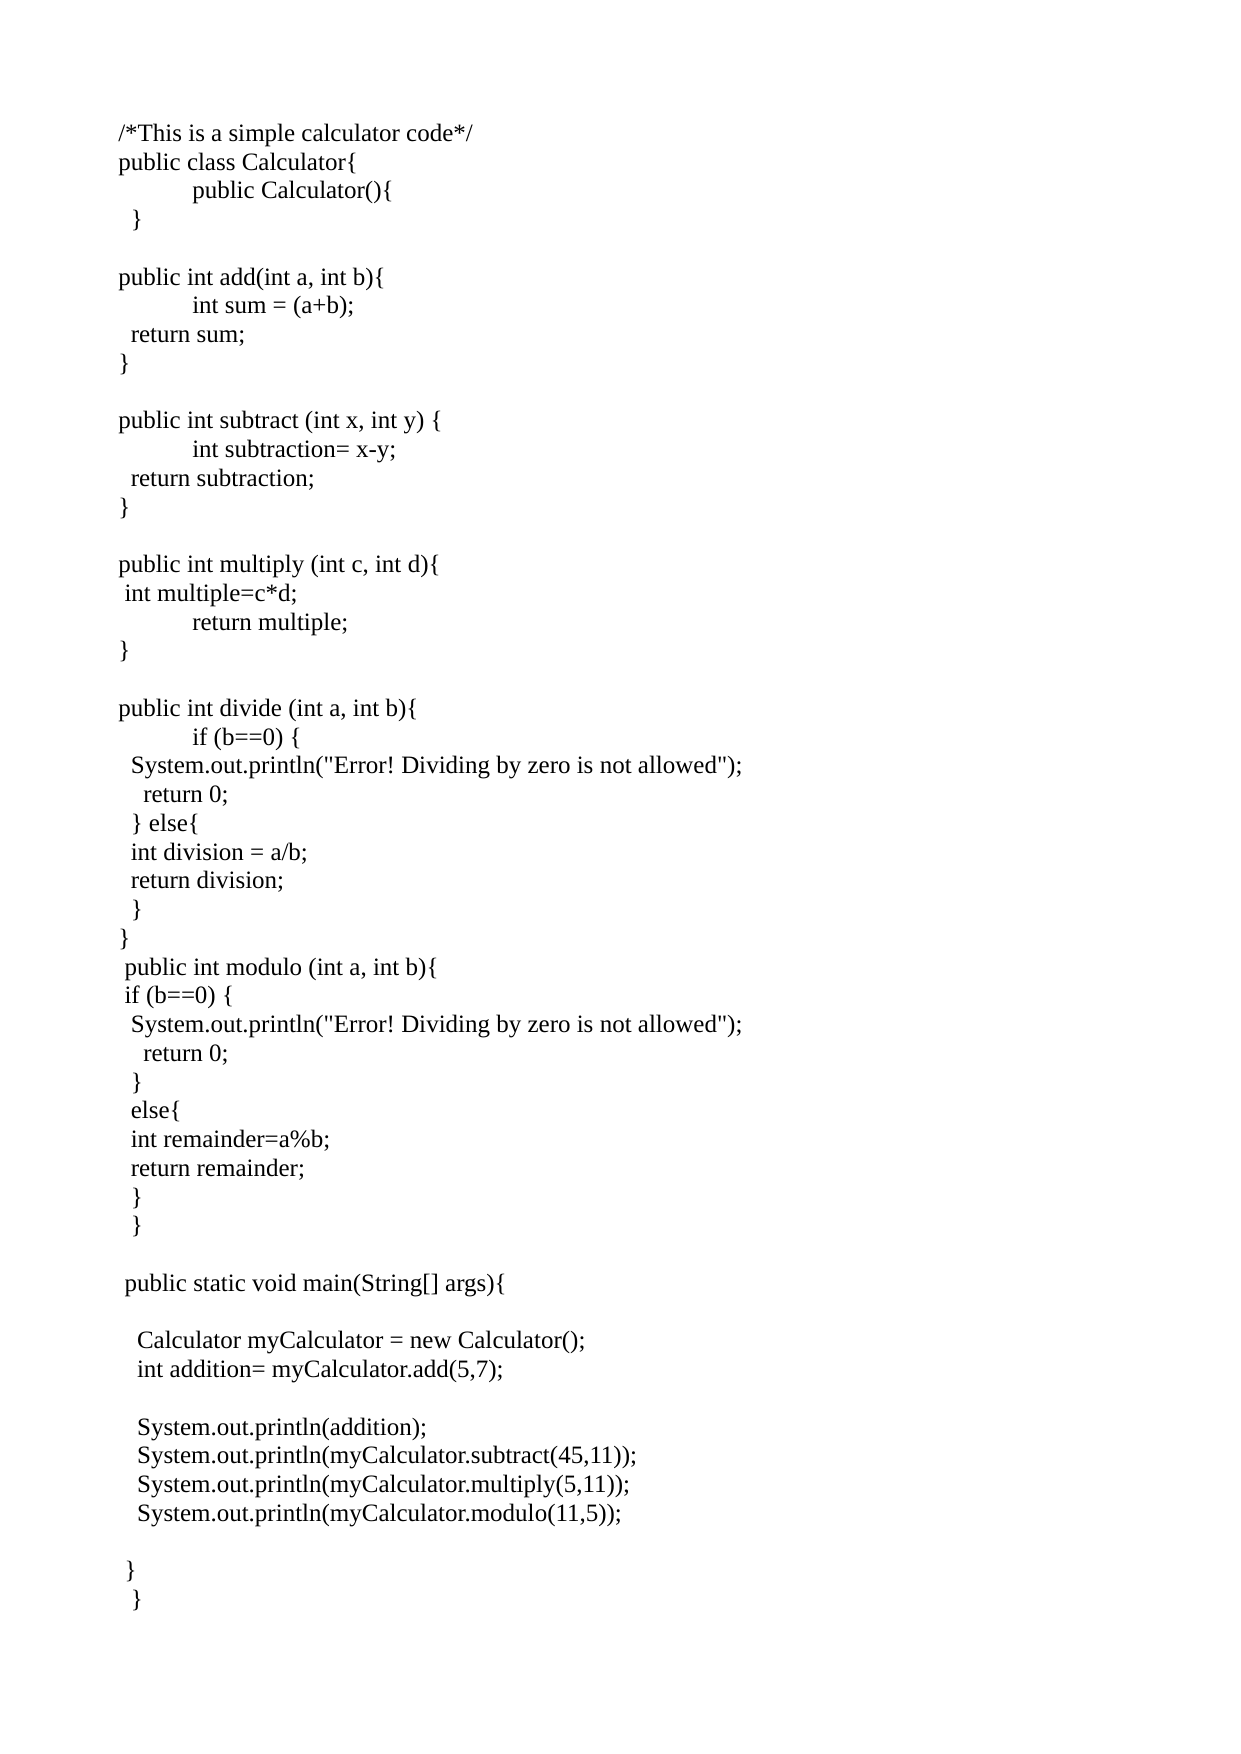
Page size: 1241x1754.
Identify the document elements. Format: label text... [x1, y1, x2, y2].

text System.out.println(myCalculator.modulo(11,5)); [118, 1498, 1122, 1527]
text System.out.println(addition); [118, 1412, 1122, 1441]
text /*This is a simple calculator code*/ [118, 118, 1122, 147]
text } [118, 1584, 1122, 1613]
text } [118, 636, 1122, 664]
text System.out.println(myCalculator.multiply(5,11)); [118, 1469, 1122, 1498]
text if (b==0) { [118, 981, 1122, 1009]
text return 0; [118, 779, 1122, 808]
text } [118, 1182, 1122, 1211]
text System.out.println("Error! Dividing by zero is not allowed"); [118, 751, 1122, 779]
text return division; [118, 866, 1122, 894]
text } [118, 894, 1122, 923]
text public int multiply (int c, int d){ [118, 549, 1122, 578]
text public int modulo (int a, int b){ [118, 952, 1122, 981]
text } [118, 1211, 1122, 1239]
text return remainder; [118, 1153, 1122, 1182]
text } [118, 1556, 1122, 1584]
text int division = a/b; [118, 837, 1122, 866]
text return 0; [118, 1038, 1122, 1067]
text public int subtract (int x, int y) { [118, 406, 1122, 434]
text int multiple=c*d; [118, 578, 1122, 607]
text } [118, 923, 1122, 952]
text public static void main(String[] args){ [118, 1268, 1122, 1297]
text return sum; [118, 319, 1122, 348]
text int subtraction= x-y; [118, 434, 1122, 463]
text public int divide (int a, int b){ [118, 693, 1122, 722]
text int addition= myCalculator.add(5,7); [118, 1354, 1122, 1383]
text } [118, 348, 1122, 377]
text public int add(int a, int b){ [118, 262, 1122, 291]
text else{ [118, 1096, 1122, 1124]
text System.out.println("Error! Dividing by zero is not allowed"); [118, 1009, 1122, 1038]
text Calculator myCalculator = new Calculator(); [118, 1326, 1122, 1354]
text } [118, 492, 1122, 521]
text } [118, 1067, 1122, 1096]
text public Calculator(){ [118, 176, 1122, 204]
text int sum = (a+b); [118, 291, 1122, 319]
text return subtraction; [118, 463, 1122, 492]
text } else{ [118, 808, 1122, 837]
text return multiple; [118, 607, 1122, 636]
text int remainder=a%b; [118, 1124, 1122, 1153]
text System.out.println(myCalculator.subtract(45,11)); [118, 1441, 1122, 1469]
text public class Calculator{ [118, 147, 1122, 176]
text } [118, 204, 1122, 233]
text if (b==0) { [118, 722, 1122, 751]
